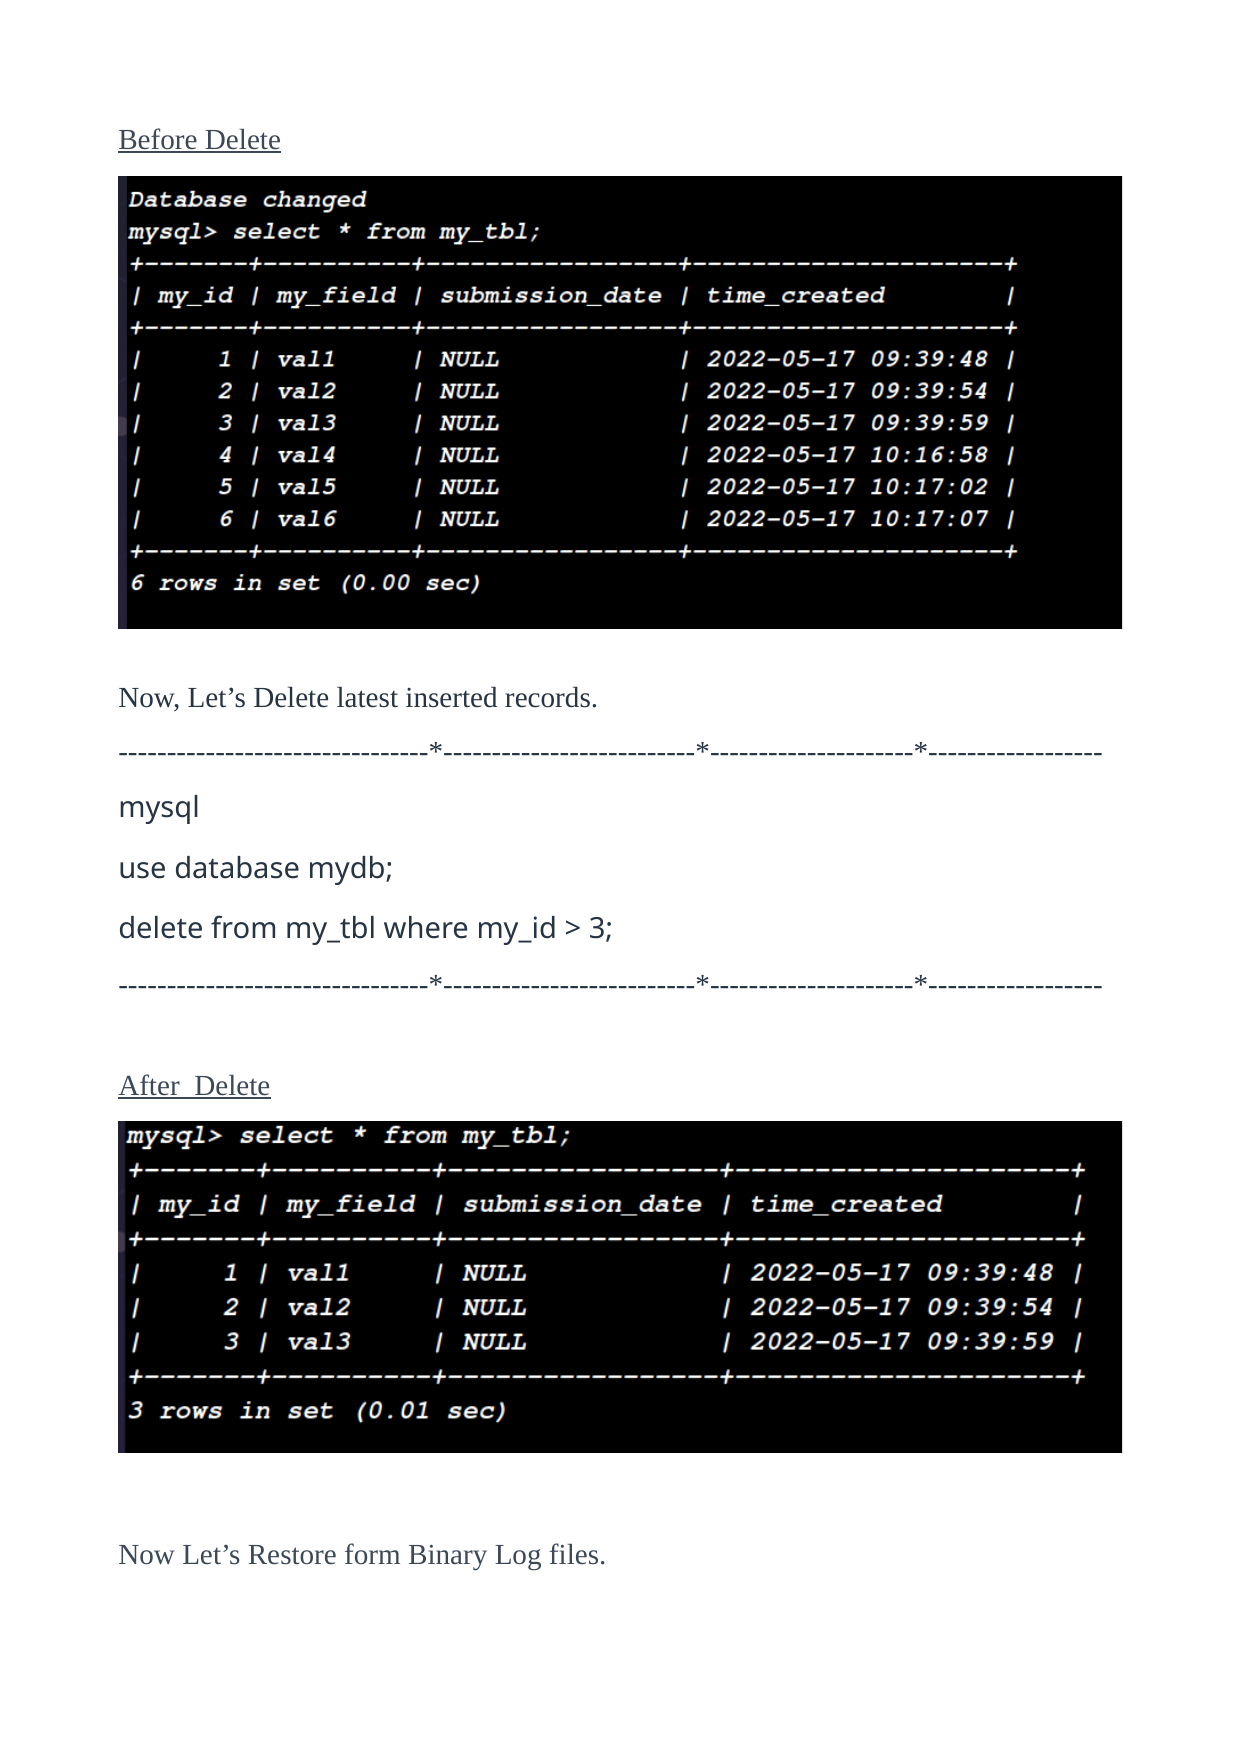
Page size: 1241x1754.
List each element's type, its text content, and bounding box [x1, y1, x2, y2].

text --------------------------------*--------------------------*---------------------*------------------ [118, 734, 1122, 767]
text --------------------------------*--------------------------*---------------------*------------------ [118, 967, 1122, 1001]
text use database mydb; [118, 847, 1122, 887]
text mysql [118, 787, 1122, 826]
text After Delete [118, 1068, 1122, 1102]
text Before Delete [118, 118, 1122, 156]
text Now, Let’s Delete latest inserted records. [118, 681, 1122, 714]
picture [118, 1121, 1123, 1453]
text Now Let’s Restore form Binary Log files. [118, 1537, 1122, 1571]
picture [118, 176, 1123, 629]
text delete from my_tbl where my_id > 3; [118, 907, 1122, 947]
